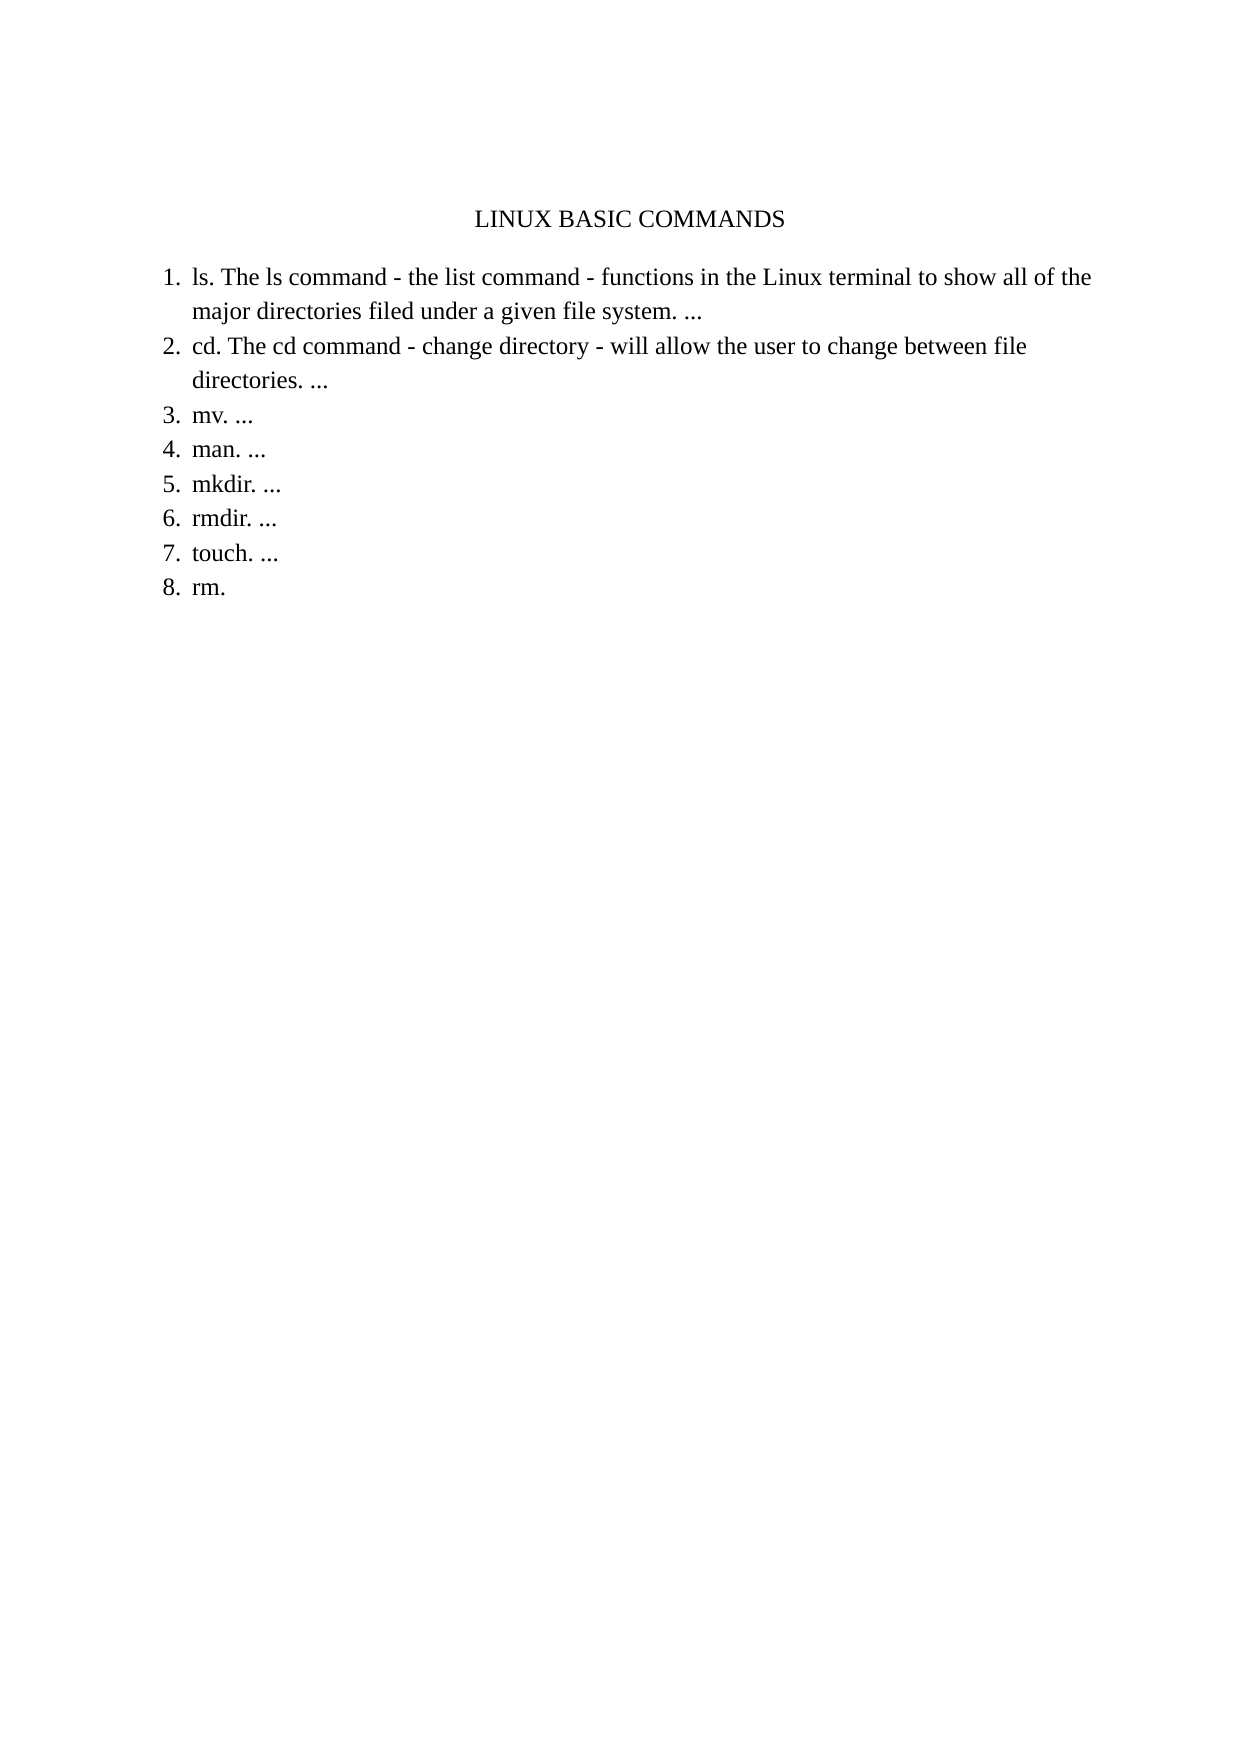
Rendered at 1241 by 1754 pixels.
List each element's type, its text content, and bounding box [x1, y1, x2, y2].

list rmdir. ... [162, 503, 1122, 532]
list mv. ... [162, 400, 1122, 428]
text LINUX BASIC COMMANDS [118, 204, 1122, 233]
list man. ... [162, 434, 1122, 463]
list cd. The cd command - change directory - will allow the user to change between file directories. ... [162, 331, 1122, 394]
list rm. [162, 572, 1122, 601]
list ls. The ls command - the list command - functions in the Linux terminal to show all of the major directories filed under a given file system. ... [162, 262, 1122, 325]
list mkdir. ... [162, 469, 1122, 497]
list touch. ... [162, 538, 1122, 566]
